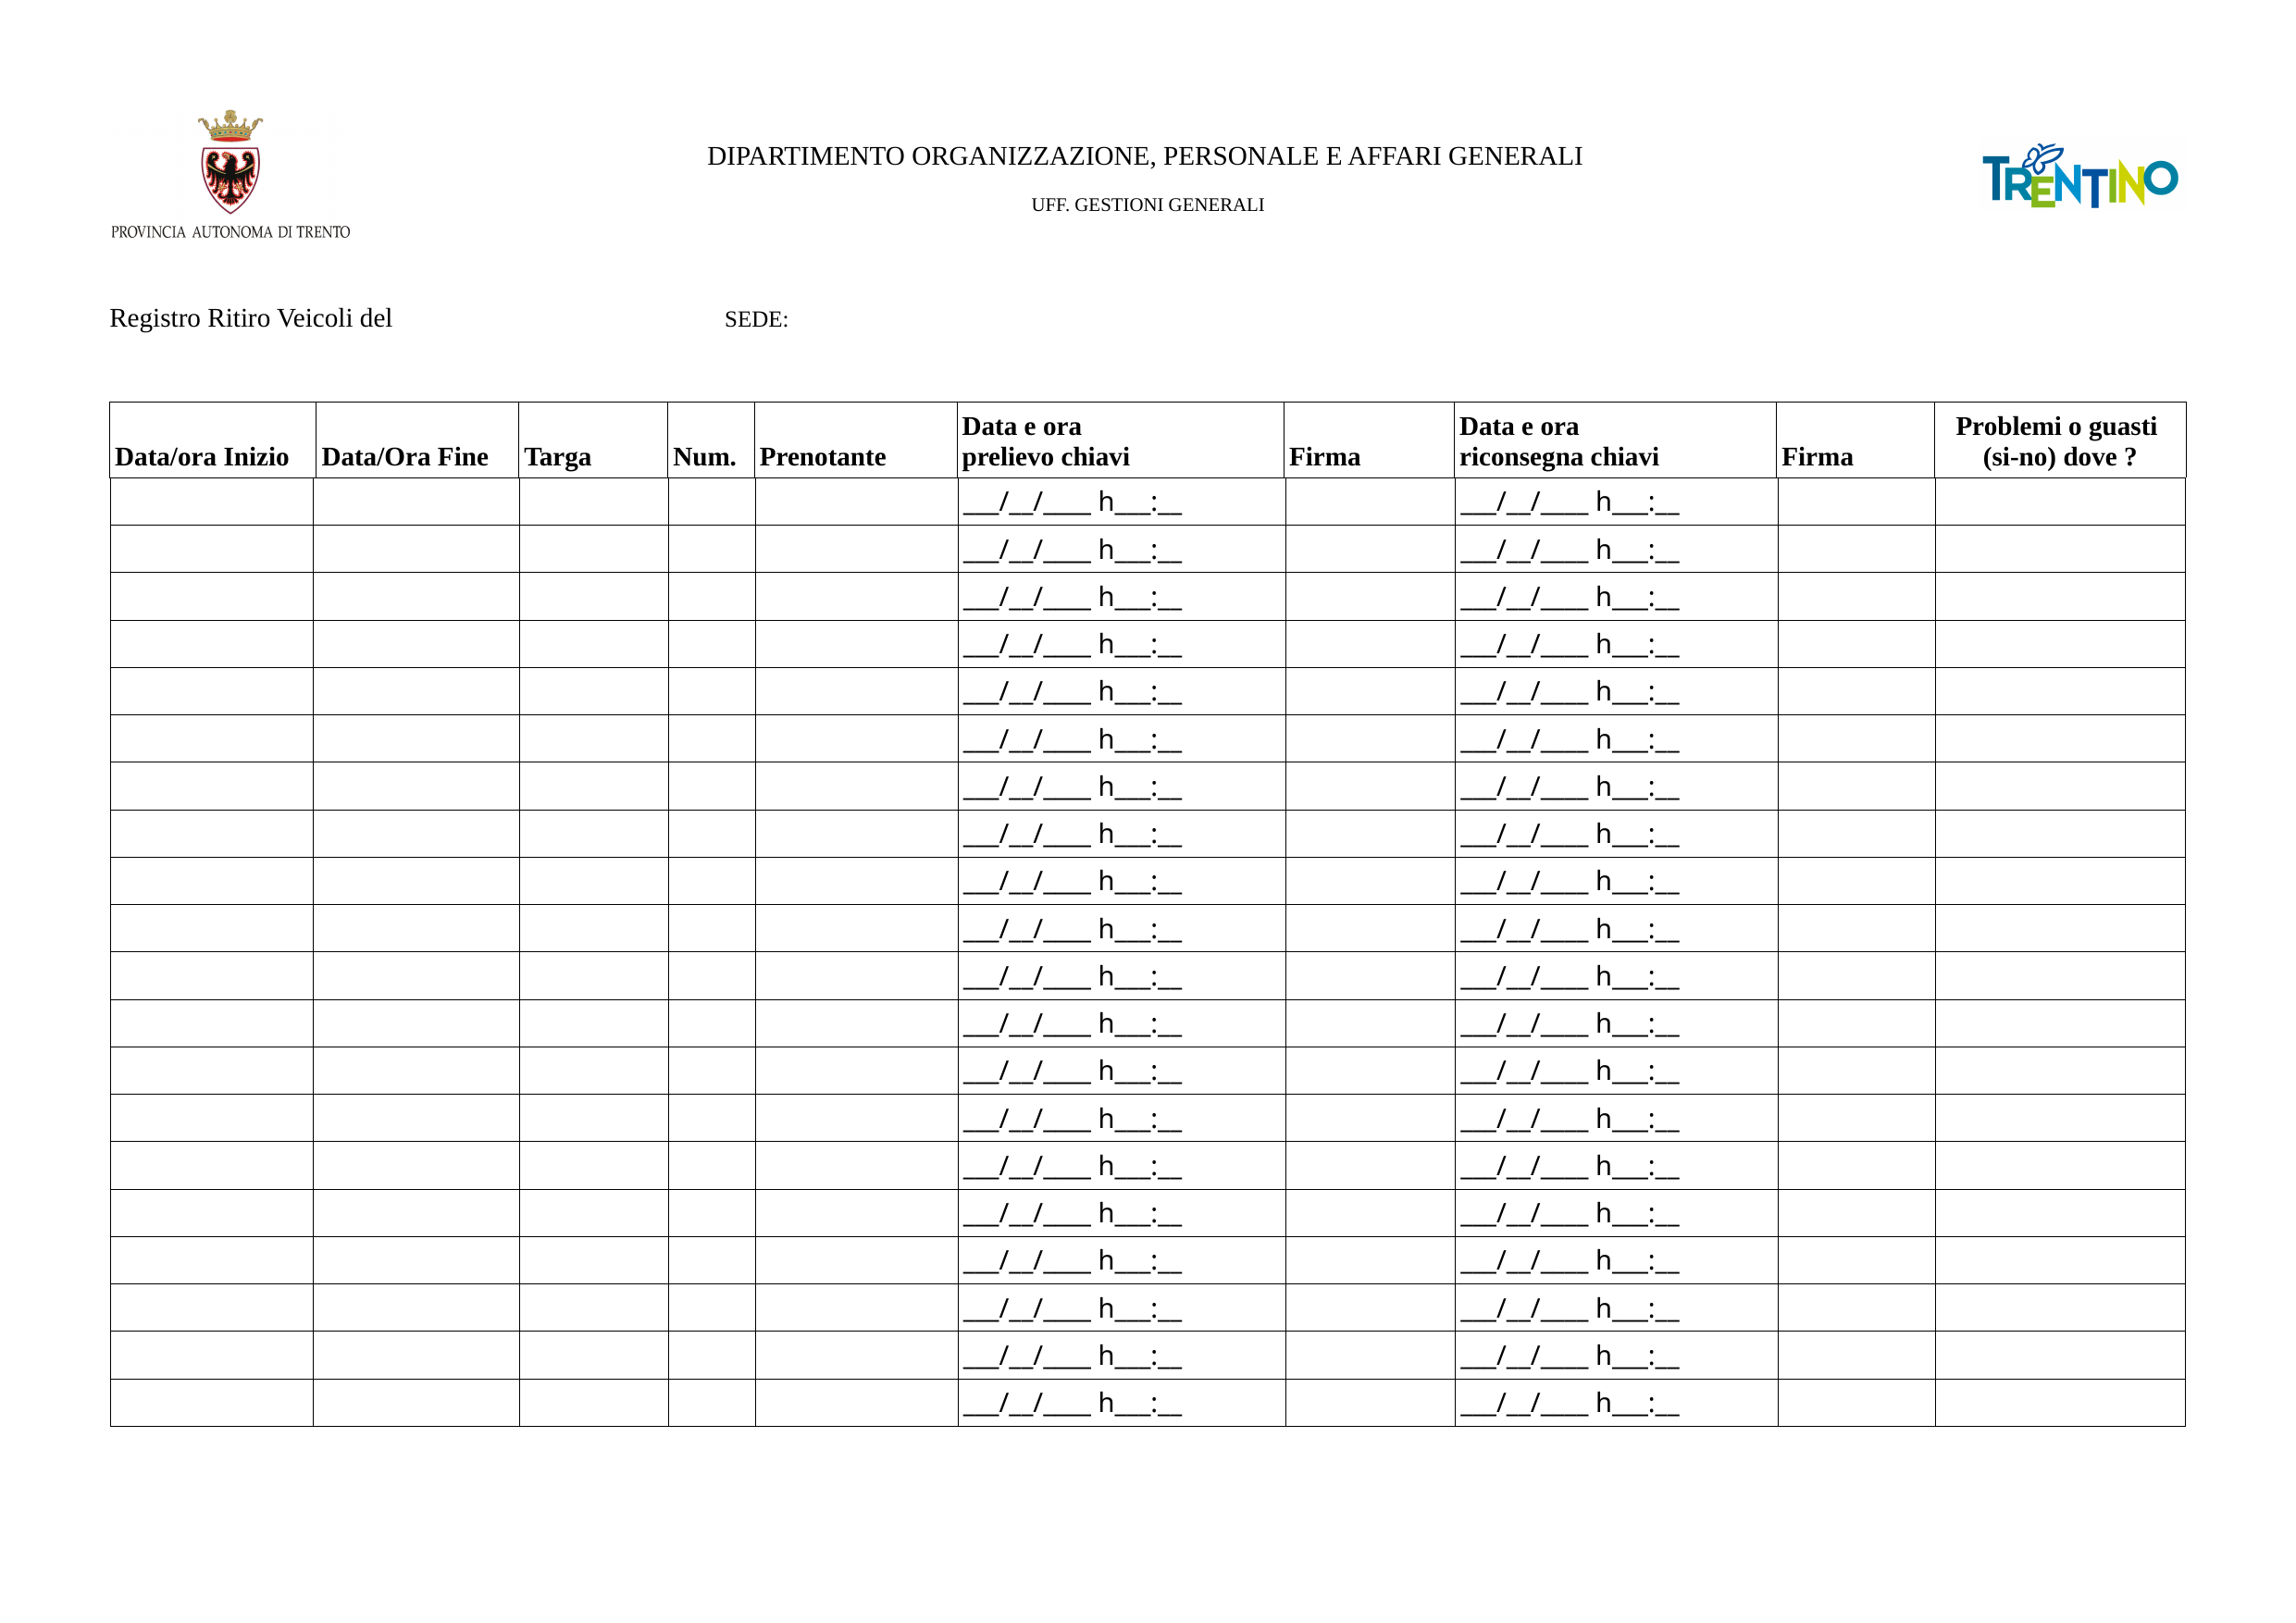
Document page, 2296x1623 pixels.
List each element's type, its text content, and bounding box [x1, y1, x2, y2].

table_cell [111, 1000, 313, 1047]
table_cell [1779, 1332, 1935, 1378]
table_cell [314, 621, 519, 667]
table_cell [1779, 1047, 1935, 1094]
table_cell [520, 1000, 668, 1047]
table_cell ___/__/____ h___:__ [959, 1095, 1285, 1141]
table_cell [669, 1000, 755, 1047]
table_cell ___/__/____ h___:__ [1456, 1380, 1778, 1426]
table_header ___/__/____ h___:__ [959, 478, 1285, 525]
table_cell [520, 952, 668, 998]
table_cell [756, 1380, 958, 1426]
table_cell ___/__/____ h___:__ [959, 1000, 1285, 1047]
table_cell [669, 573, 755, 619]
table_cell [756, 573, 958, 619]
table_cell [520, 858, 668, 904]
table_cell [669, 858, 755, 904]
table_cell [756, 1190, 958, 1236]
table_cell [314, 905, 519, 951]
table_cell [314, 1047, 519, 1094]
table_cell [756, 762, 958, 809]
table_cell [1936, 1380, 2185, 1426]
table_cell [111, 715, 313, 762]
table_cell [669, 1237, 755, 1283]
table_header [1779, 478, 1935, 525]
table_cell ___/__/____ h___:__ [959, 1237, 1285, 1283]
table_cell [756, 621, 958, 667]
table_cell [1936, 715, 2185, 762]
table_cell [520, 1142, 668, 1188]
table_cell [669, 952, 755, 998]
table_header Firma [1777, 403, 1934, 477]
table_cell [1286, 1000, 1455, 1047]
table_cell [111, 811, 313, 857]
table_cell [1779, 762, 1935, 809]
table_header [1286, 478, 1455, 525]
table_cell [111, 1380, 313, 1426]
table_cell [669, 1380, 755, 1426]
table_header Prenotante [755, 403, 957, 477]
table_cell [1936, 858, 2185, 904]
table_cell [1779, 621, 1935, 667]
table_cell [1286, 1237, 1455, 1283]
text Registro Ritiro Veicoli del [109, 288, 422, 348]
table_header Data e ora riconsegna chiavi [1455, 403, 1776, 477]
table_cell ___/__/____ h___:__ [959, 1047, 1285, 1094]
table_cell [1936, 1190, 2185, 1236]
table_cell [1936, 621, 2185, 667]
table_cell [669, 621, 755, 667]
table_cell [756, 1332, 958, 1378]
table_cell [520, 1380, 668, 1426]
table_cell [520, 668, 668, 714]
table_cell [756, 668, 958, 714]
table_cell [669, 668, 755, 714]
table_cell [756, 952, 958, 998]
table_cell [1936, 905, 2185, 951]
table_cell [520, 526, 668, 572]
table_cell [111, 858, 313, 904]
table_cell [111, 952, 313, 998]
table_cell ___/__/____ h___:__ [959, 905, 1285, 951]
table_cell [1286, 1380, 1455, 1426]
table_cell [1286, 762, 1455, 809]
table_cell [111, 1142, 313, 1188]
table_cell ___/__/____ h___:__ [1456, 1047, 1778, 1094]
table_cell ___/__/____ h___:__ [1456, 526, 1778, 572]
table_header [520, 478, 668, 525]
table_cell [1936, 668, 2185, 714]
table_cell [314, 811, 519, 857]
table_cell [669, 905, 755, 951]
table_cell [756, 858, 958, 904]
table_cell [756, 1142, 958, 1188]
table_cell [314, 1190, 519, 1236]
table_cell [520, 715, 668, 762]
table_cell [669, 1142, 755, 1188]
table_cell [1286, 1142, 1455, 1188]
table_header Firma [1285, 403, 1454, 477]
table_cell [1286, 668, 1455, 714]
table_cell ___/__/____ h___:__ [1456, 1284, 1778, 1331]
table_cell [520, 621, 668, 667]
table_header [314, 478, 519, 525]
table_cell [111, 762, 313, 809]
table_cell [314, 1332, 519, 1378]
table_cell [314, 1142, 519, 1188]
table_cell [1286, 1284, 1455, 1331]
table_cell [1779, 1000, 1935, 1047]
table_header Data e ora prelievo chiavi [958, 403, 1284, 477]
table_cell [669, 1047, 755, 1094]
table_cell [1286, 1095, 1455, 1141]
table_header [1936, 478, 2185, 525]
table_cell [1936, 1000, 2185, 1047]
table_cell ___/__/____ h___:__ [959, 526, 1285, 572]
table_cell [756, 811, 958, 857]
table_cell [1936, 1284, 2185, 1331]
table_cell [1779, 715, 1935, 762]
table_cell ___/__/____ h___:__ [1456, 1000, 1778, 1047]
table_cell ___/__/____ h___:__ [1456, 668, 1778, 714]
table_cell ___/__/____ h___:__ [1456, 1237, 1778, 1283]
table_cell ___/__/____ h___:__ [959, 573, 1285, 619]
text SEDE: [627, 288, 795, 348]
table_cell [1936, 1095, 2185, 1141]
table_header Num. [668, 403, 754, 477]
table_cell [314, 952, 519, 998]
table_cell ___/__/____ h___:__ [959, 668, 1285, 714]
table_cell [669, 762, 755, 809]
table_cell [1779, 1380, 1935, 1426]
table_cell [520, 1047, 668, 1094]
table_cell [314, 1000, 519, 1047]
table_cell [756, 1237, 958, 1283]
table_cell [1286, 621, 1455, 667]
table_cell ___/__/____ h___:__ [959, 1380, 1285, 1426]
table_cell [669, 526, 755, 572]
table_cell [1779, 811, 1935, 857]
table_cell ___/__/____ h___:__ [1456, 621, 1778, 667]
table_cell [1779, 668, 1935, 714]
table_cell [111, 1284, 313, 1331]
table_cell [314, 573, 519, 619]
table_cell [1936, 1047, 2185, 1094]
table_cell [669, 715, 755, 762]
table_cell [314, 762, 519, 809]
table_cell [520, 1190, 668, 1236]
table_cell [520, 1332, 668, 1378]
table_cell [1286, 1047, 1455, 1094]
table_cell [669, 1095, 755, 1141]
table_cell ___/__/____ h___:__ [1456, 1095, 1778, 1141]
table_cell [1936, 1332, 2185, 1378]
table_cell [756, 905, 958, 951]
table_cell [756, 1095, 958, 1141]
table_cell [756, 526, 958, 572]
table_header [756, 478, 958, 525]
table_cell [1779, 1190, 1935, 1236]
table_cell [1779, 526, 1935, 572]
table_cell [111, 1237, 313, 1283]
table_cell ___/__/____ h___:__ [959, 858, 1285, 904]
table_cell [1286, 1332, 1455, 1378]
table_cell [1286, 1190, 1455, 1236]
table_cell [1286, 526, 1455, 572]
table_cell [111, 905, 313, 951]
table_cell [314, 1095, 519, 1141]
table_cell [111, 526, 313, 572]
table_header [111, 478, 313, 525]
picture [1977, 137, 2186, 213]
table_cell [1286, 905, 1455, 951]
table_header Data/ora Inizio [110, 403, 316, 477]
table_cell [520, 762, 668, 809]
table_cell [314, 715, 519, 762]
table_cell [1779, 1142, 1935, 1188]
table_cell [756, 1000, 958, 1047]
table_cell [1936, 573, 2185, 619]
table_header Data/Ora Fine [316, 403, 518, 477]
table_cell ___/__/____ h___:__ [1456, 715, 1778, 762]
table_cell [111, 1190, 313, 1236]
table_cell [1286, 811, 1455, 857]
table_cell ___/__/____ h___:__ [959, 1142, 1285, 1188]
table_cell [669, 1190, 755, 1236]
table_cell ___/__/____ h___:__ [1456, 573, 1778, 619]
table_cell [1936, 811, 2185, 857]
table_cell [1779, 573, 1935, 619]
table_cell [111, 1047, 313, 1094]
table_cell [756, 1047, 958, 1094]
table_cell [520, 1284, 668, 1331]
table_cell [314, 1237, 519, 1283]
table_cell [314, 858, 519, 904]
table_cell [669, 1284, 755, 1331]
table_cell ___/__/____ h___:__ [959, 621, 1285, 667]
table_cell [1779, 1095, 1935, 1141]
table_cell [1779, 952, 1935, 998]
table_cell [1936, 762, 2185, 809]
table_cell ___/__/____ h___:__ [1456, 1332, 1778, 1378]
table_header [669, 478, 755, 525]
table_cell [669, 1332, 755, 1378]
table_cell [111, 1332, 313, 1378]
table_cell [111, 573, 313, 619]
table_cell [1936, 1142, 2185, 1188]
table_cell [1936, 1237, 2185, 1283]
table_cell [1286, 715, 1455, 762]
table_cell [1779, 1284, 1935, 1331]
table_cell ___/__/____ h___:__ [959, 1284, 1285, 1331]
table_cell ___/__/____ h___:__ [959, 715, 1285, 762]
table_cell [1779, 1237, 1935, 1283]
table_cell [1286, 573, 1455, 619]
table_cell [314, 1380, 519, 1426]
table_cell ___/__/____ h___:__ [959, 952, 1285, 998]
table_cell [314, 526, 519, 572]
table_cell ___/__/____ h___:__ [959, 811, 1285, 857]
table_cell ___/__/____ h___:__ [1456, 1142, 1778, 1188]
table_cell [669, 811, 755, 857]
table_cell ___/__/____ h___:__ [1456, 762, 1778, 809]
table_header Problemi o guasti (si-no) dove ? [1935, 403, 2186, 477]
table_cell [520, 573, 668, 619]
table_cell [1779, 905, 1935, 951]
table_cell ___/__/____ h___:__ [959, 1332, 1285, 1378]
table_cell [756, 1284, 958, 1331]
table_cell ___/__/____ h___:__ [959, 762, 1285, 809]
table_cell [1779, 858, 1935, 904]
table_cell [314, 1284, 519, 1331]
table_cell [520, 811, 668, 857]
table_cell [520, 1237, 668, 1283]
table_cell [1936, 526, 2185, 572]
table_cell [1286, 858, 1455, 904]
table_header ___/__/____ h___:__ [1456, 478, 1778, 525]
table_cell [111, 668, 313, 714]
table_cell [111, 1095, 313, 1141]
table_cell ___/__/____ h___:__ [1456, 1190, 1778, 1236]
table_cell [111, 621, 313, 667]
table_cell [1936, 952, 2185, 998]
table_cell ___/__/____ h___:__ [959, 1190, 1285, 1236]
table_cell [520, 905, 668, 951]
table_cell ___/__/____ h___:__ [1456, 858, 1778, 904]
table_cell [1286, 952, 1455, 998]
table_cell ___/__/____ h___:__ [1456, 905, 1778, 951]
table_cell [520, 1095, 668, 1141]
table_cell [756, 715, 958, 762]
table_header Targa [519, 403, 667, 477]
table_cell ___/__/____ h___:__ [1456, 952, 1778, 998]
table_cell ___/__/____ h___:__ [1456, 811, 1778, 857]
table_cell [314, 668, 519, 714]
